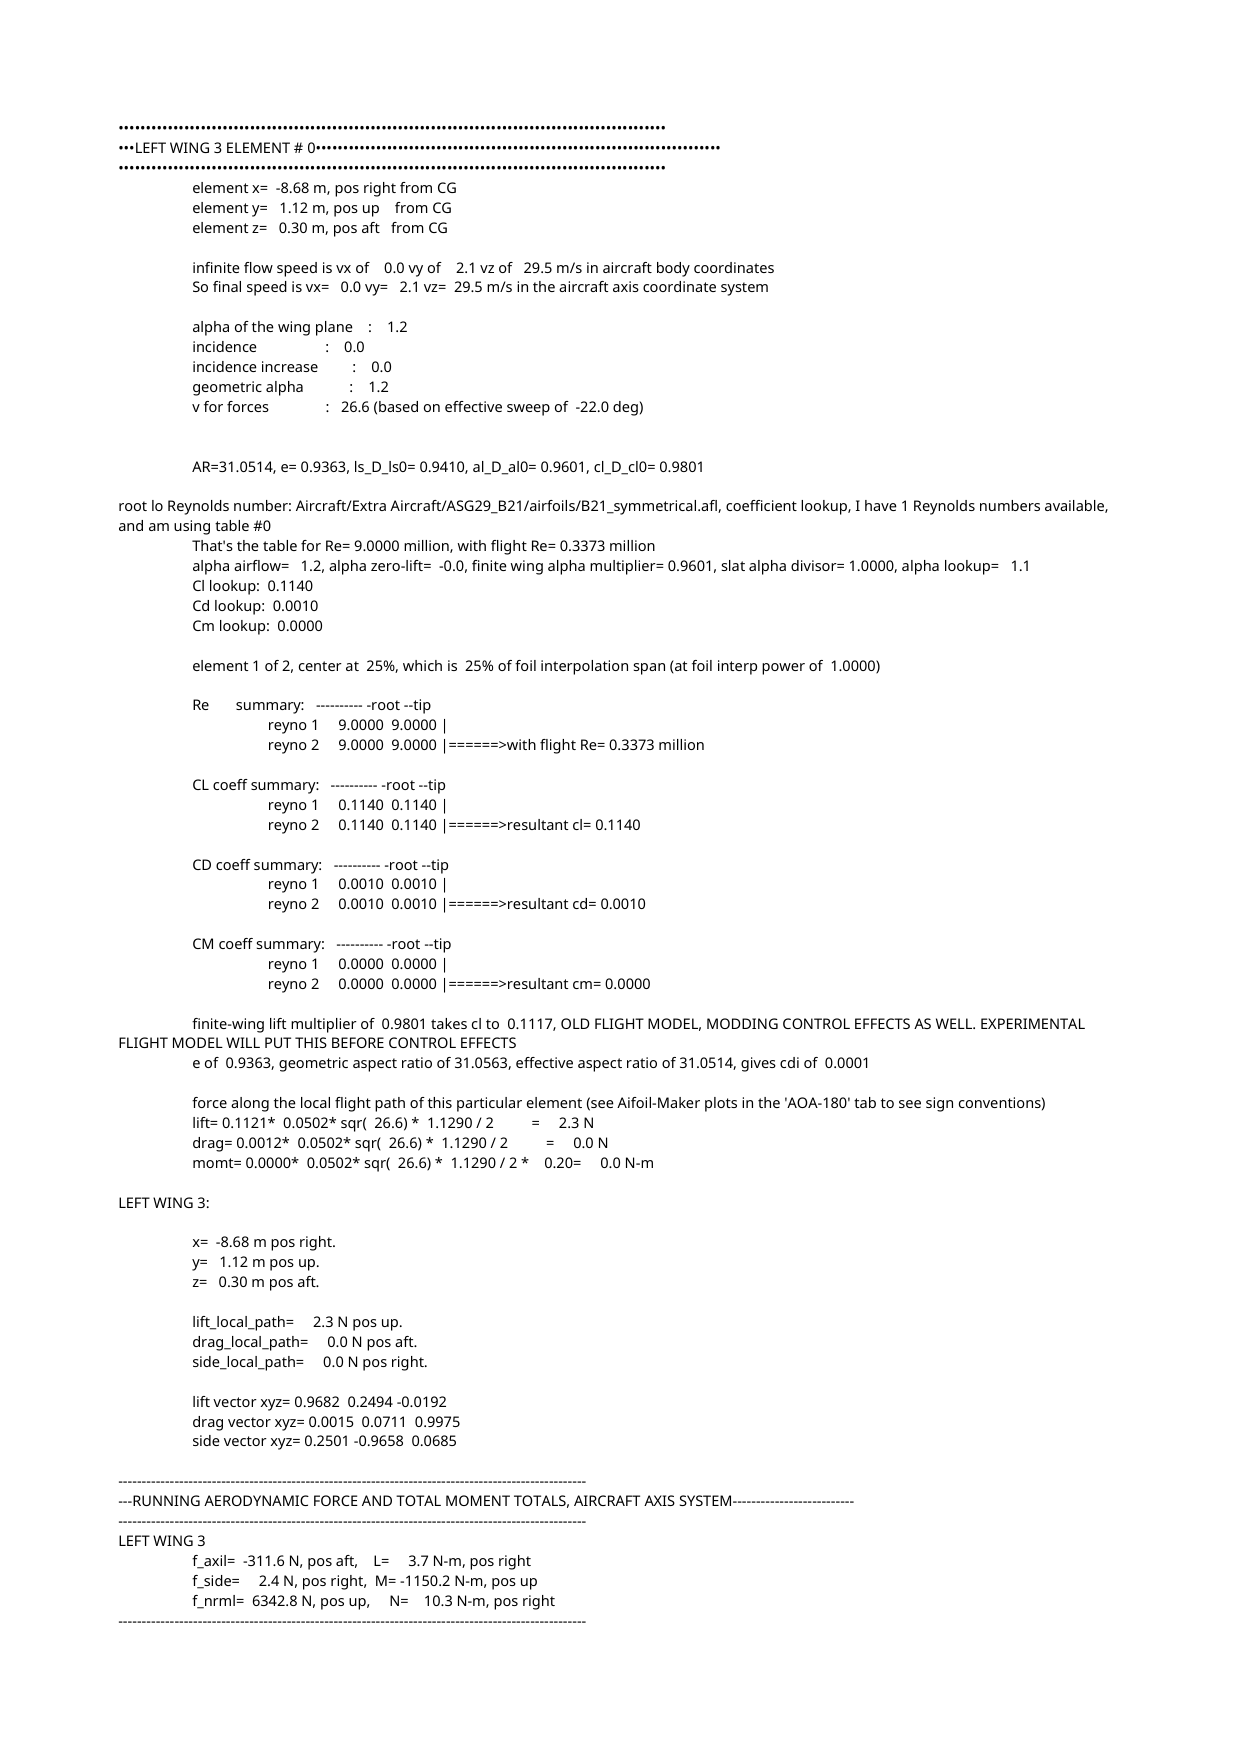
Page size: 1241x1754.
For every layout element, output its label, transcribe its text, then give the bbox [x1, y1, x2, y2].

text CD coeff summary: ---------- -root --tip [118, 854, 1122, 874]
text lift vector xyz= 0.9682 0.2494 -0.0192 [118, 1391, 1122, 1411]
text element y= 1.12 m, pos up from CG [118, 198, 1122, 218]
text x= -8.68 m pos right. [118, 1232, 1122, 1252]
text reyno 1 0.0010 0.0010 | [118, 874, 1122, 894]
text momt= 0.0000* 0.0502* sqr( 26.6) * 1.1290 / 2 * 0.20= 0.0 N-m [118, 1153, 1122, 1173]
text Re summary: ---------- -root --tip [118, 695, 1122, 715]
text f_axil= -311.6 N, pos aft, L= 3.7 N-m, pos right [118, 1551, 1122, 1571]
text ---------------------------------------------------------------------------------------------------- [118, 1511, 1122, 1531]
text y= 1.12 m pos up. [118, 1252, 1122, 1272]
text element z= 0.30 m, pos aft from CG [118, 218, 1122, 237]
text side vector xyz= 0.2501 -0.9658 0.0685 [118, 1431, 1122, 1451]
text •••LEFT WING 3 ELEMENT # 0•••••••••••••••••••••••••••••••••••••••••••••••••••••••••••••••••••••••••• [118, 138, 1122, 158]
text •••••••••••••••••••••••••••••••••••••••••••••••••••••••••••••••••••••••••••••••••••••••••••••••••••• [118, 158, 1122, 178]
text v for forces : 26.6 (based on effective sweep of -22.0 deg) [118, 397, 1122, 417]
text LEFT WING 3: [118, 1192, 1122, 1212]
text reyno 2 0.0010 0.0010 |======>resultant cd= 0.0010 [118, 894, 1122, 914]
text reyno 1 0.1140 0.1140 | [118, 794, 1122, 814]
text element x= -8.68 m, pos right from CG [118, 178, 1122, 198]
text alpha of the wing plane : 1.2 [118, 317, 1122, 337]
text ---------------------------------------------------------------------------------------------------- [118, 1471, 1122, 1491]
text incidence : 0.0 [118, 337, 1122, 357]
text Cl lookup: 0.1140 [118, 576, 1122, 596]
text e of 0.9363, geometric aspect ratio of 31.0563, effective aspect ratio of 31.0514, gives cdi of 0.0001 [118, 1053, 1122, 1073]
text reyno 1 9.0000 9.0000 | [118, 715, 1122, 735]
text drag= 0.0012* 0.0502* sqr( 26.6) * 1.1290 / 2 = 0.0 N [118, 1133, 1122, 1153]
text •••••••••••••••••••••••••••••••••••••••••••••••••••••••••••••••••••••••••••••••••••••••••••••••••••• [118, 118, 1122, 138]
text ---------------------------------------------------------------------------------------------------- [118, 1610, 1122, 1630]
text reyno 1 0.0000 0.0000 | [118, 954, 1122, 974]
text lift_local_path= 2.3 N pos up. [118, 1312, 1122, 1332]
text reyno 2 0.0000 0.0000 |======>resultant cm= 0.0000 [118, 974, 1122, 993]
text z= 0.30 m pos aft. [118, 1272, 1122, 1292]
text finite-wing lift multiplier of 0.9801 takes cl to 0.1117, OLD FLIGHT MODEL, MODDING CONTROL EFFECTS AS WELL. EXPERIMENTAL FLIGHT MODEL WILL PUT THIS BEFORE CONTROL EFFECTS [118, 1013, 1122, 1053]
text reyno 2 0.1140 0.1140 |======>resultant cl= 0.1140 [118, 814, 1122, 834]
text AR=31.0514, e= 0.9363, ls_D_ls0= 0.9410, al_D_al0= 0.9601, cl_D_cl0= 0.9801 [118, 456, 1122, 476]
text Cm lookup: 0.0000 [118, 616, 1122, 635]
text drag_local_path= 0.0 N pos aft. [118, 1332, 1122, 1352]
text Cd lookup: 0.0010 [118, 596, 1122, 616]
text CL coeff summary: ---------- -root --tip [118, 775, 1122, 794]
text drag vector xyz= 0.0015 0.0711 0.9975 [118, 1411, 1122, 1431]
text element 1 of 2, center at 25%, which is 25% of foil interpolation span (at foil interp power of 1.0000) [118, 655, 1122, 675]
text side_local_path= 0.0 N pos right. [118, 1352, 1122, 1372]
text infinite flow speed is vx of 0.0 vy of 2.1 vz of 29.5 m/s in aircraft body coordinates [118, 257, 1122, 277]
text alpha airflow= 1.2, alpha zero-lift= -0.0, finite wing alpha multiplier= 0.9601, slat alpha divisor= 1.0000, alpha lookup= 1.1 [118, 556, 1122, 576]
text force along the local flight path of this particular element (see Aifoil-Maker plots in the 'AOA-180' tab to see sign conventions) [118, 1093, 1122, 1113]
text That's the table for Re= 9.0000 million, with flight Re= 0.3373 million [118, 536, 1122, 556]
text reyno 2 9.0000 9.0000 |======>with flight Re= 0.3373 million [118, 735, 1122, 755]
text geometric alpha : 1.2 [118, 377, 1122, 397]
text So final speed is vx= 0.0 vy= 2.1 vz= 29.5 m/s in the aircraft axis coordinate system [118, 277, 1122, 297]
text root lo Reynolds number: Aircraft/Extra Aircraft/ASG29_B21/airfoils/B21_symmetrical.afl, coefficient lookup, I have 1 Reynolds numbers available, and am using table #0 [118, 496, 1122, 536]
text f_side= 2.4 N, pos right, M= -1150.2 N-m, pos up [118, 1571, 1122, 1590]
text CM coeff summary: ---------- -root --tip [118, 934, 1122, 954]
text LEFT WING 3 [118, 1531, 1122, 1551]
text ---RUNNING AERODYNAMIC FORCE AND TOTAL MOMENT TOTALS, AIRCRAFT AXIS SYSTEM-------------------------- [118, 1491, 1122, 1511]
text incidence increase : 0.0 [118, 357, 1122, 377]
text f_nrml= 6342.8 N, pos up, N= 10.3 N-m, pos right [118, 1590, 1122, 1610]
text lift= 0.1121* 0.0502* sqr( 26.6) * 1.1290 / 2 = 2.3 N [118, 1113, 1122, 1133]
